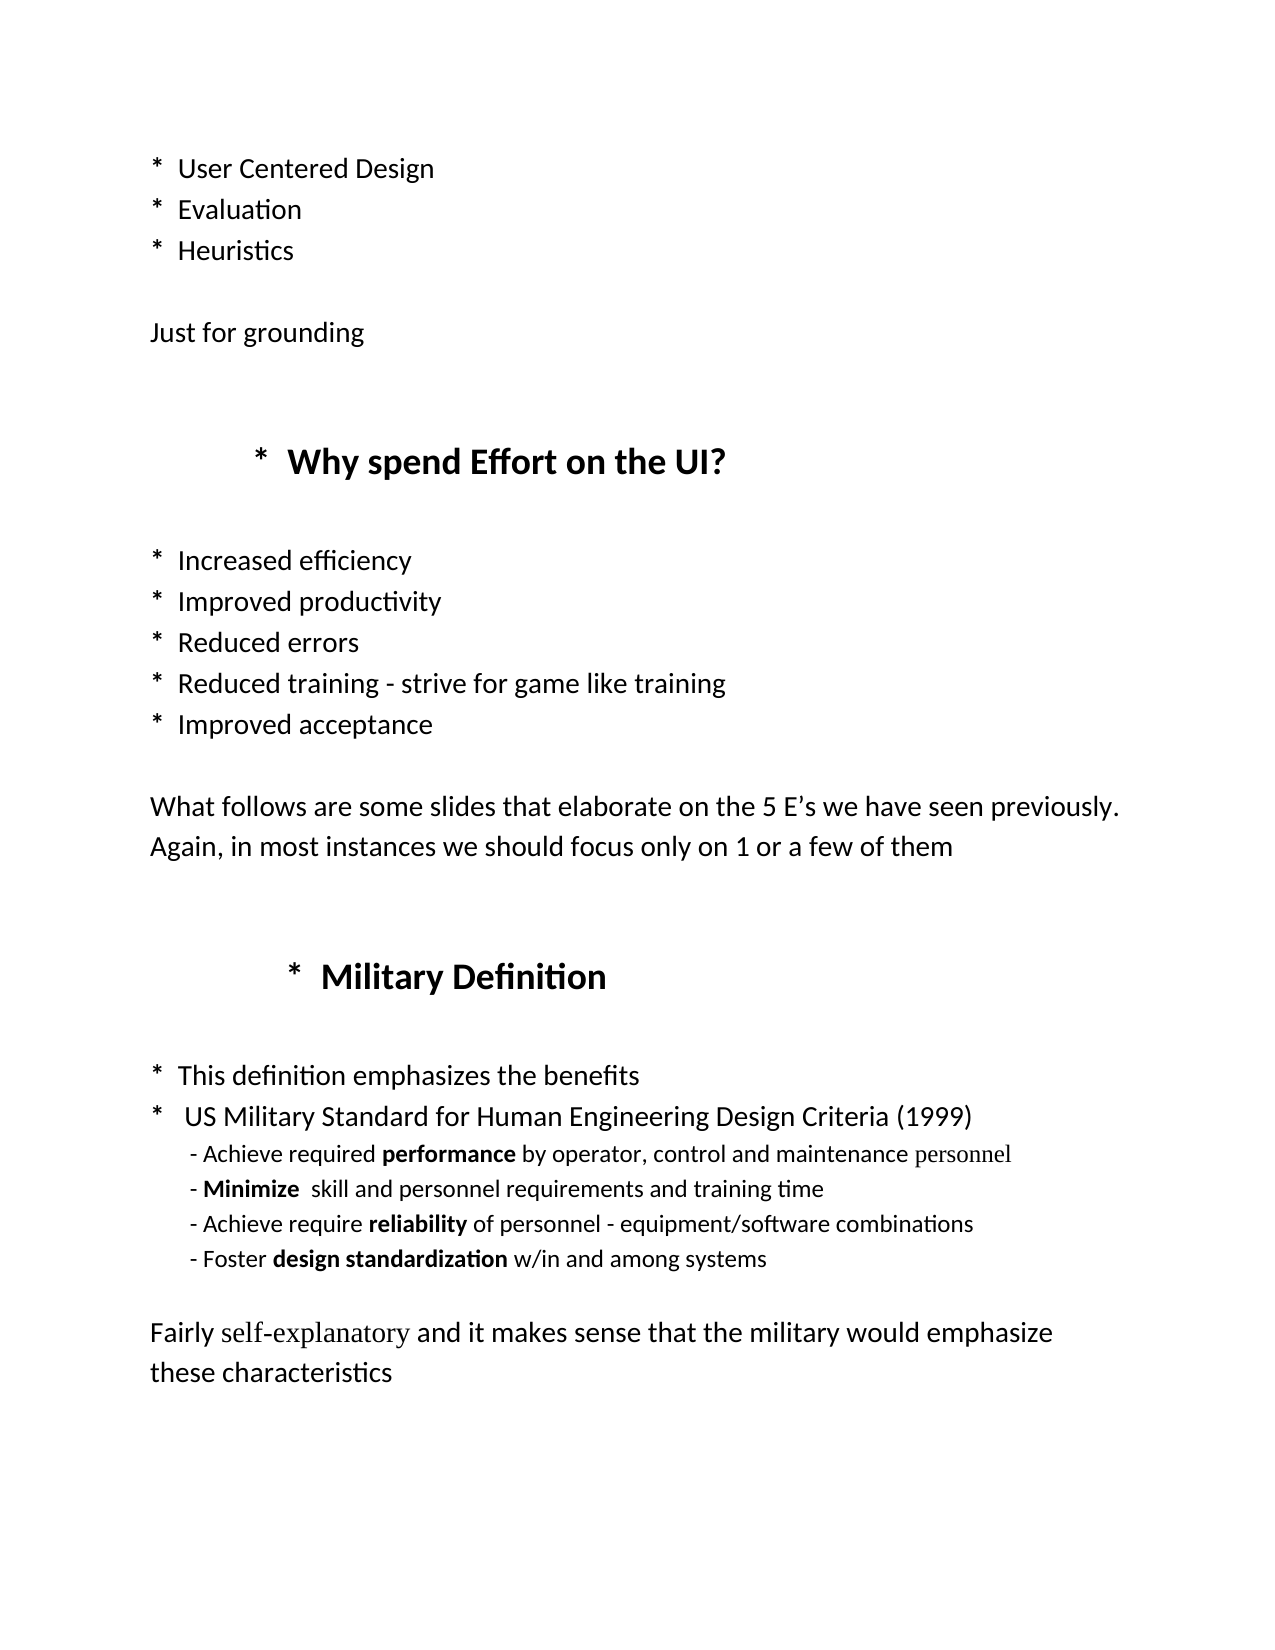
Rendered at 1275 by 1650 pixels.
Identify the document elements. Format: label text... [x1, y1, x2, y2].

text * User Centered Design * Evaluation * Heuristics Just for grounding * Why spend Effort on the UI? * Increased efficiency * Improved productivity * Reduced errors * Reduced training - strive for game like training * Improved acceptance What follows are some slides that elaborate on the 5 E’s we have seen previously. Again, in most instances we should focus only on 1 or a few of them * Military Definition * This definition emphasizes the benefits * US Military Standard for Human Engineering Design Criteria (1999) - Achieve required performance by operator, control and maintenance personnel - Minimize skill and personnel requirements and training time - Achieve require reliability of personnel - equipment/software combinations - Foster design standardization w/in and among systems Fairly self-explanatory and it makes sense that the military would emphasize these characteristics [150, 150, 1125, 1472]
